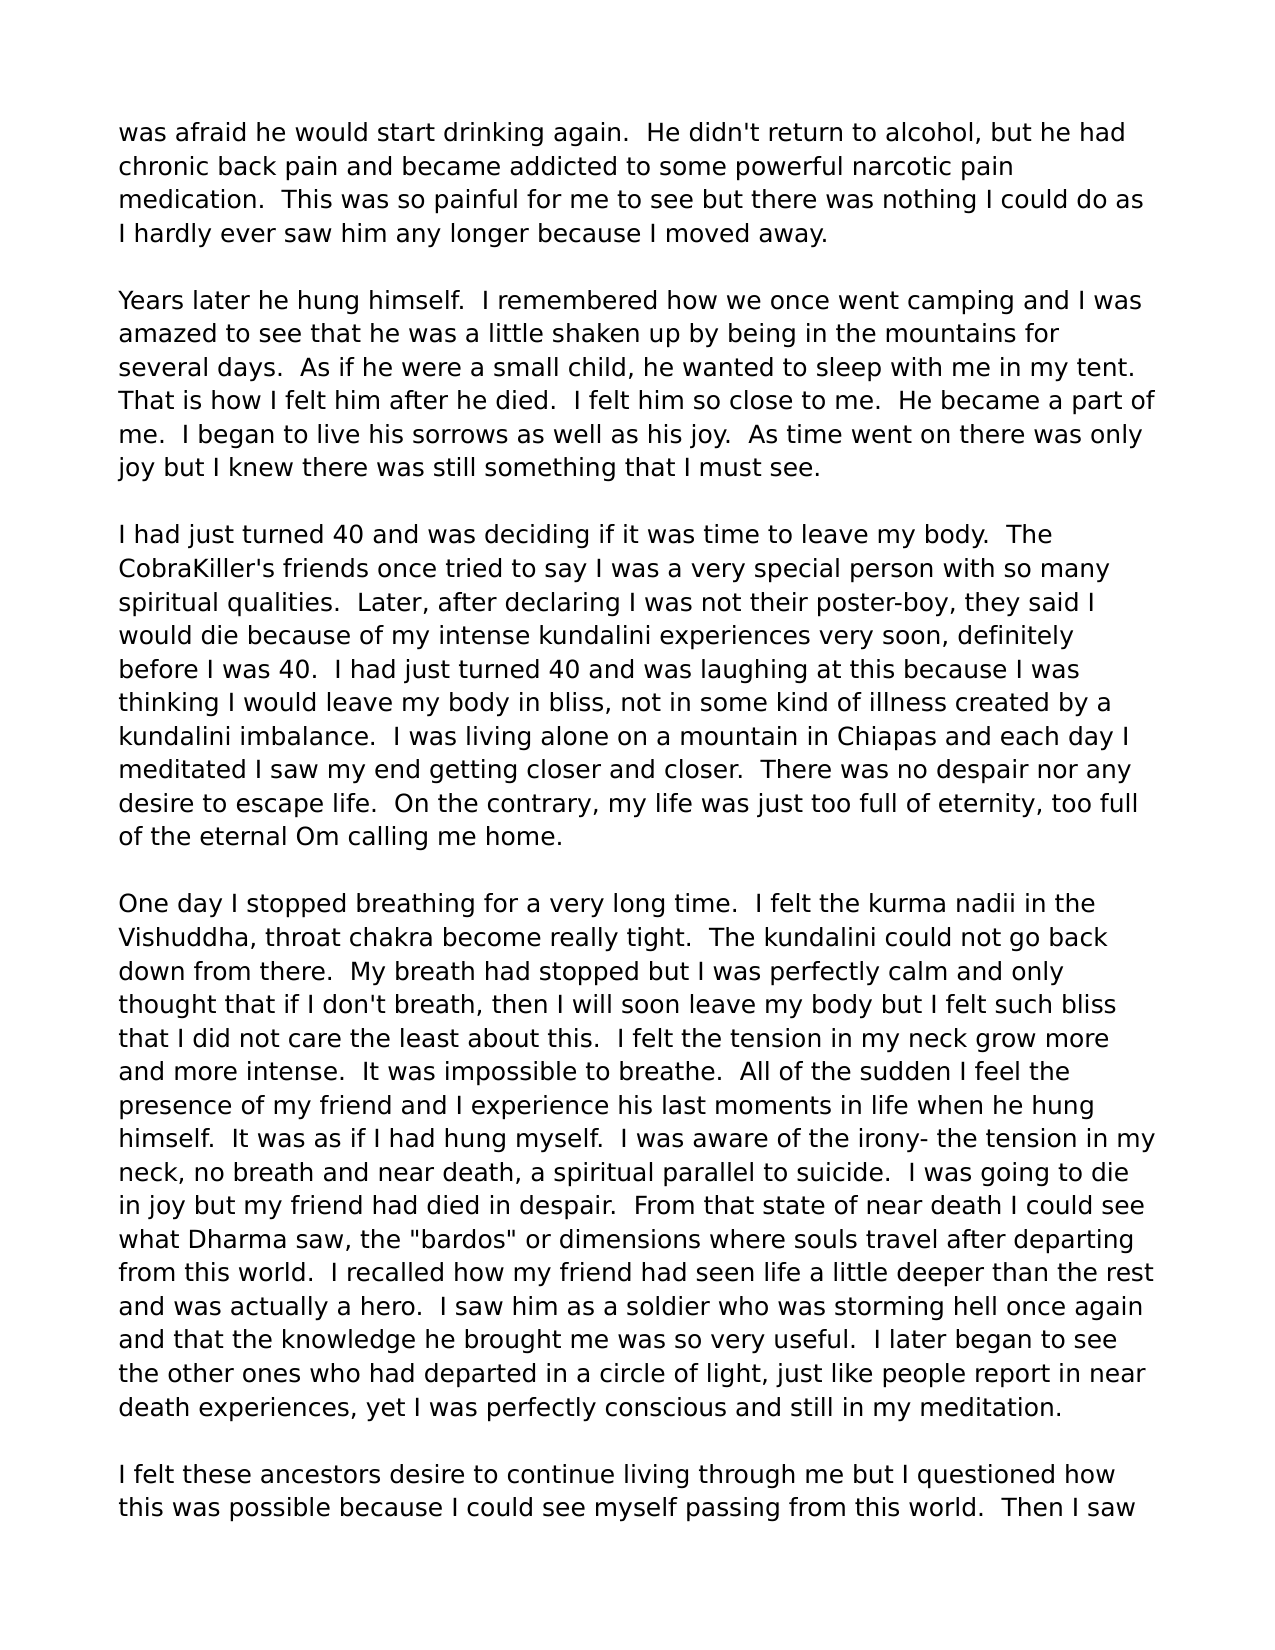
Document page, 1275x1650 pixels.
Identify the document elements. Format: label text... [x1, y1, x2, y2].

text was afraid he would start drinking again. He didn't return to alcohol, but he had chronic back pain and became addicted to some powerful narcotic pain medication. This was so painful for me to see but there was nothing I could do as I hardly ever saw him any longer because I moved away. Years later he hung himself. I remembered how we once went camping and I was amazed to see that he was a little shaken up by being in the mountains for several days. As if he were a small child, he wanted to sleep with me in my tent. That is how I felt him after he died. I felt him so close to me. He became a part of me. I began to live his sorrows as well as his joy. As time went on there was only joy but I knew there was still something that I must see. I had just turned 40 and was deciding if it was time to leave my body. The CobraKiller's friends once tried to say I was a very special person with so many spiritual qualities. Later, after declaring I was not their poster-boy, they said I would die because of my intense kundalini experiences very soon, definitely before I was 40. I had just turned 40 and was laughing at this because I was thinking I would leave my body in bliss, not in some kind of illness created by a kundalini imbalance. I was living alone on a mountain in Chiapas and each day I meditated I saw my end getting closer and closer. There was no despair nor any desire to escape life. On the contrary, my life was just too full of eternity, too full of the eternal Om calling me home. One day I stopped breathing for a very long time. I felt the kurma nadii in the Vishuddha, throat chakra become really tight. The kundalini could not go back down from there. My breath had stopped but I was perfectly calm and only thought that if I don't breath, then I will soon leave my body but I felt such bliss that I did not care the least about this. I felt the tension in my neck grow more and more intense. It was impossible to breathe. All of the sudden I feel the presence of my friend and I experience his last moments in life when he hung himself. It was as if I had hung myself. I was aware of the irony- the tension in my neck, no breath and near death, a spiritual parallel to suicide. I was going to die in joy but my friend had died in despair. From that state of near death I could see what Dharma saw, the "bardos" or dimensions where souls travel after departing from this world. I recalled how my friend had seen life a little deeper than the rest and was actually a hero. I saw him as a soldier who was storming hell once again and that the knowledge he brought me was so very useful. I later began to see the other ones who had departed in a circle of light, just like people report in near death experiences, yet I was perfectly conscious and still in my meditation. I felt these ancestors desire to continue living through me but I questioned how this was possible because I could see myself passing from this world. Then I saw [118, 118, 1157, 1522]
